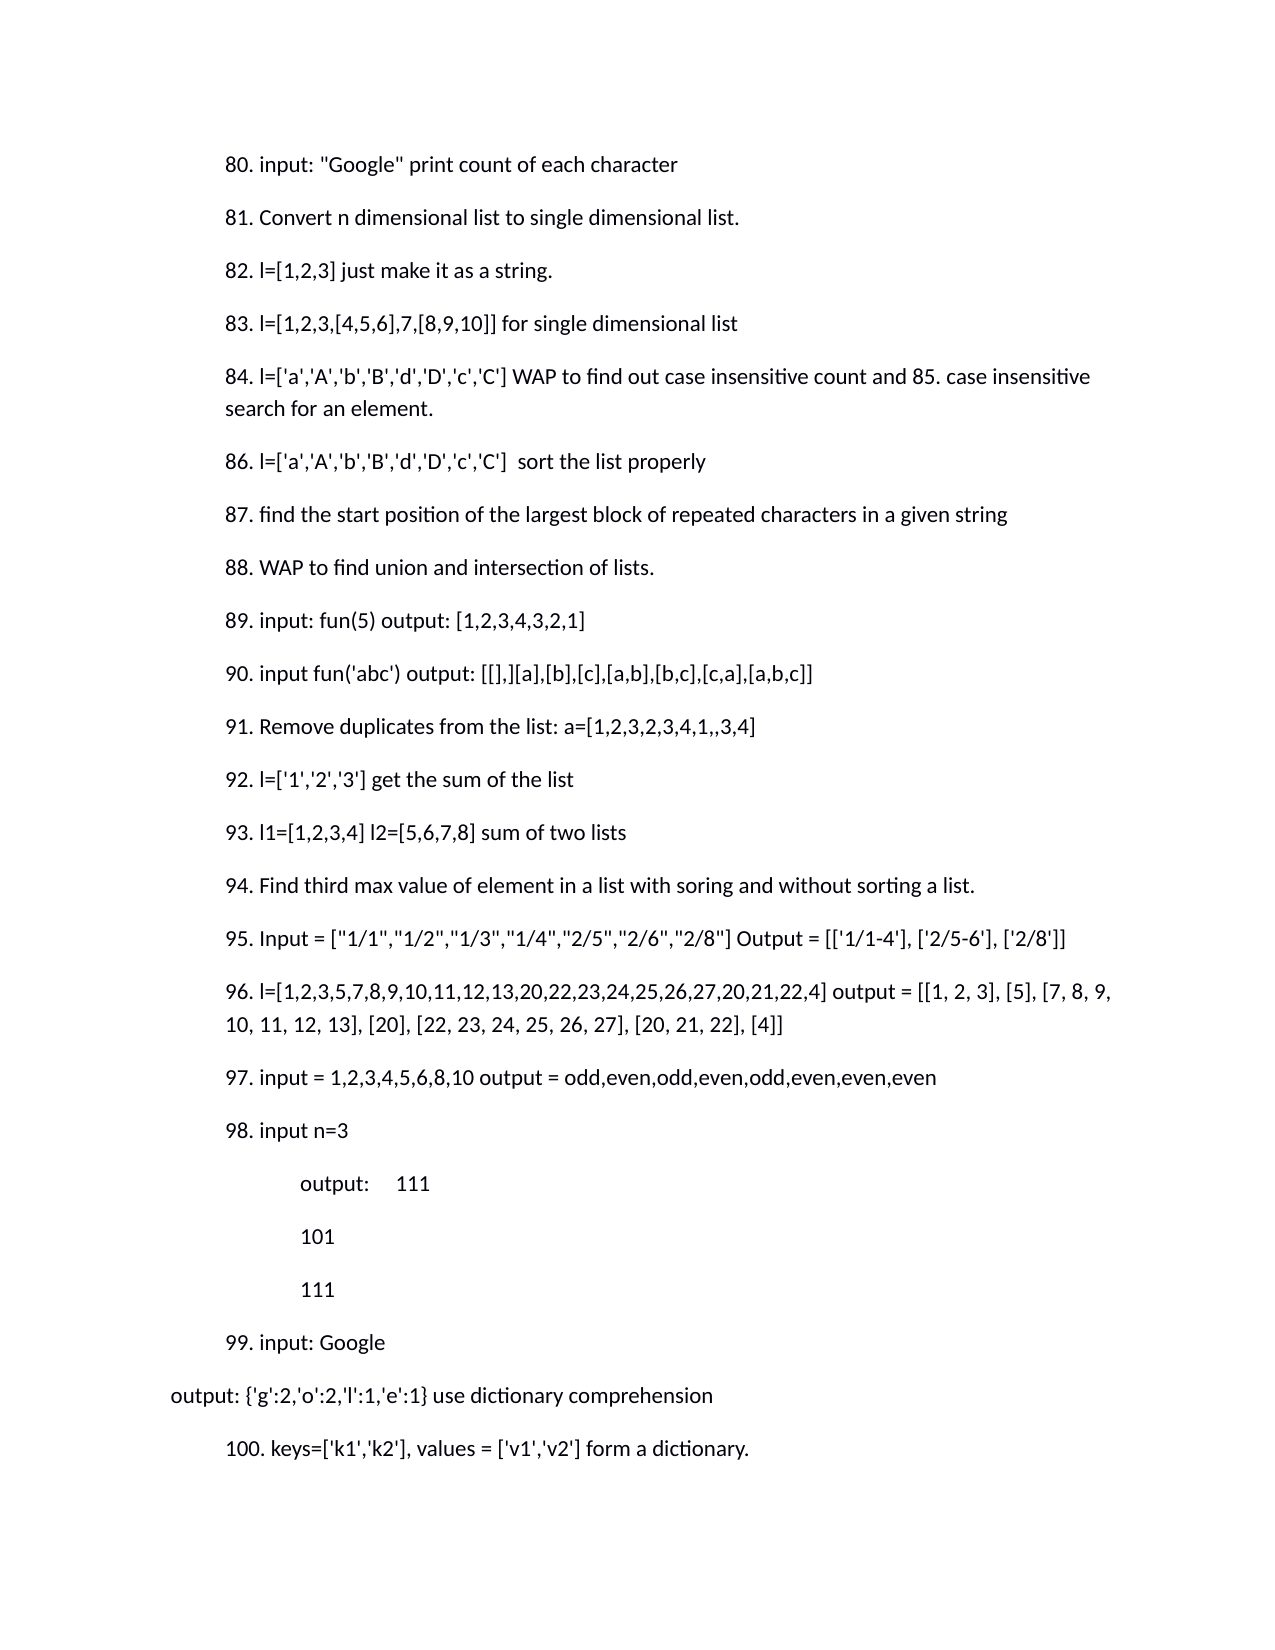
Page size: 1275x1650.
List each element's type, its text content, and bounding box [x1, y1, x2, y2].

list 90. input fun('abc') output: [[],][a],[b],[c],[a,b],[b,c],[c,a],[a,b,c]] [225, 659, 1125, 687]
list 99. input: Google [225, 1328, 1125, 1356]
list 87. find the start position of the largest block of repeated characters in a given string [225, 500, 1125, 528]
list 80. input: "Google" print count of each character [225, 150, 1125, 178]
text output: 111 [150, 1169, 1125, 1197]
list 100. keys=['k1','k2'], values = ['v1','v2'] form a dictionary. [225, 1434, 1125, 1462]
list 94. Find third max value of element in a list with soring and without sorting a list. [225, 871, 1125, 899]
list 81. Convert n dimensional list to single dimensional list. [225, 203, 1125, 231]
list 84. l=['a','A','b','B','d','D','c','C'] WAP to find out case insensitive count and 85. case insensitive search for an element. [225, 362, 1125, 422]
list 95. Input = ["1/1","1/2","1/3","1/4","2/5","2/6","2/8"] Output = [['1/1-4'], ['2/5-6'], ['2/8']] [225, 924, 1125, 952]
list 86. l=['a','A','b','B','d','D','c','C'] sort the list properly [225, 447, 1125, 475]
text 101 [150, 1222, 1125, 1250]
list 96. l=[1,2,3,5,7,8,9,10,11,12,13,20,22,23,24,25,26,27,20,21,22,4] output = [[1, 2, 3], [5], [7, 8, 9, 10, 11, 12, 13], [20], [22, 23, 24, 25, 26, 27], [20, 21, 22], [4]] [225, 977, 1125, 1038]
list 91. Remove duplicates from the list: a=[1,2,3,2,3,4,1,,3,4] [225, 712, 1125, 740]
list 83. l=[1,2,3,[4,5,6],7,[8,9,10]] for single dimensional list [225, 309, 1125, 337]
list 92. l=['1','2','3'] get the sum of the list [225, 765, 1125, 793]
text output: {'g':2,'o':2,'l':1,'e':1} use dictionary comprehension [150, 1381, 1125, 1409]
text 111 [150, 1275, 1125, 1303]
list 88. WAP to find union and intersection of lists. [225, 553, 1125, 581]
list 82. l=[1,2,3] just make it as a string. [225, 256, 1125, 284]
list 93. l1=[1,2,3,4] l2=[5,6,7,8] sum of two lists [225, 818, 1125, 846]
list 97. input = 1,2,3,4,5,6,8,10 output = odd,even,odd,even,odd,even,even,even [225, 1063, 1125, 1091]
list 89. input: fun(5) output: [1,2,3,4,3,2,1] [225, 606, 1125, 634]
list 98. input n=3 [225, 1116, 1125, 1144]
